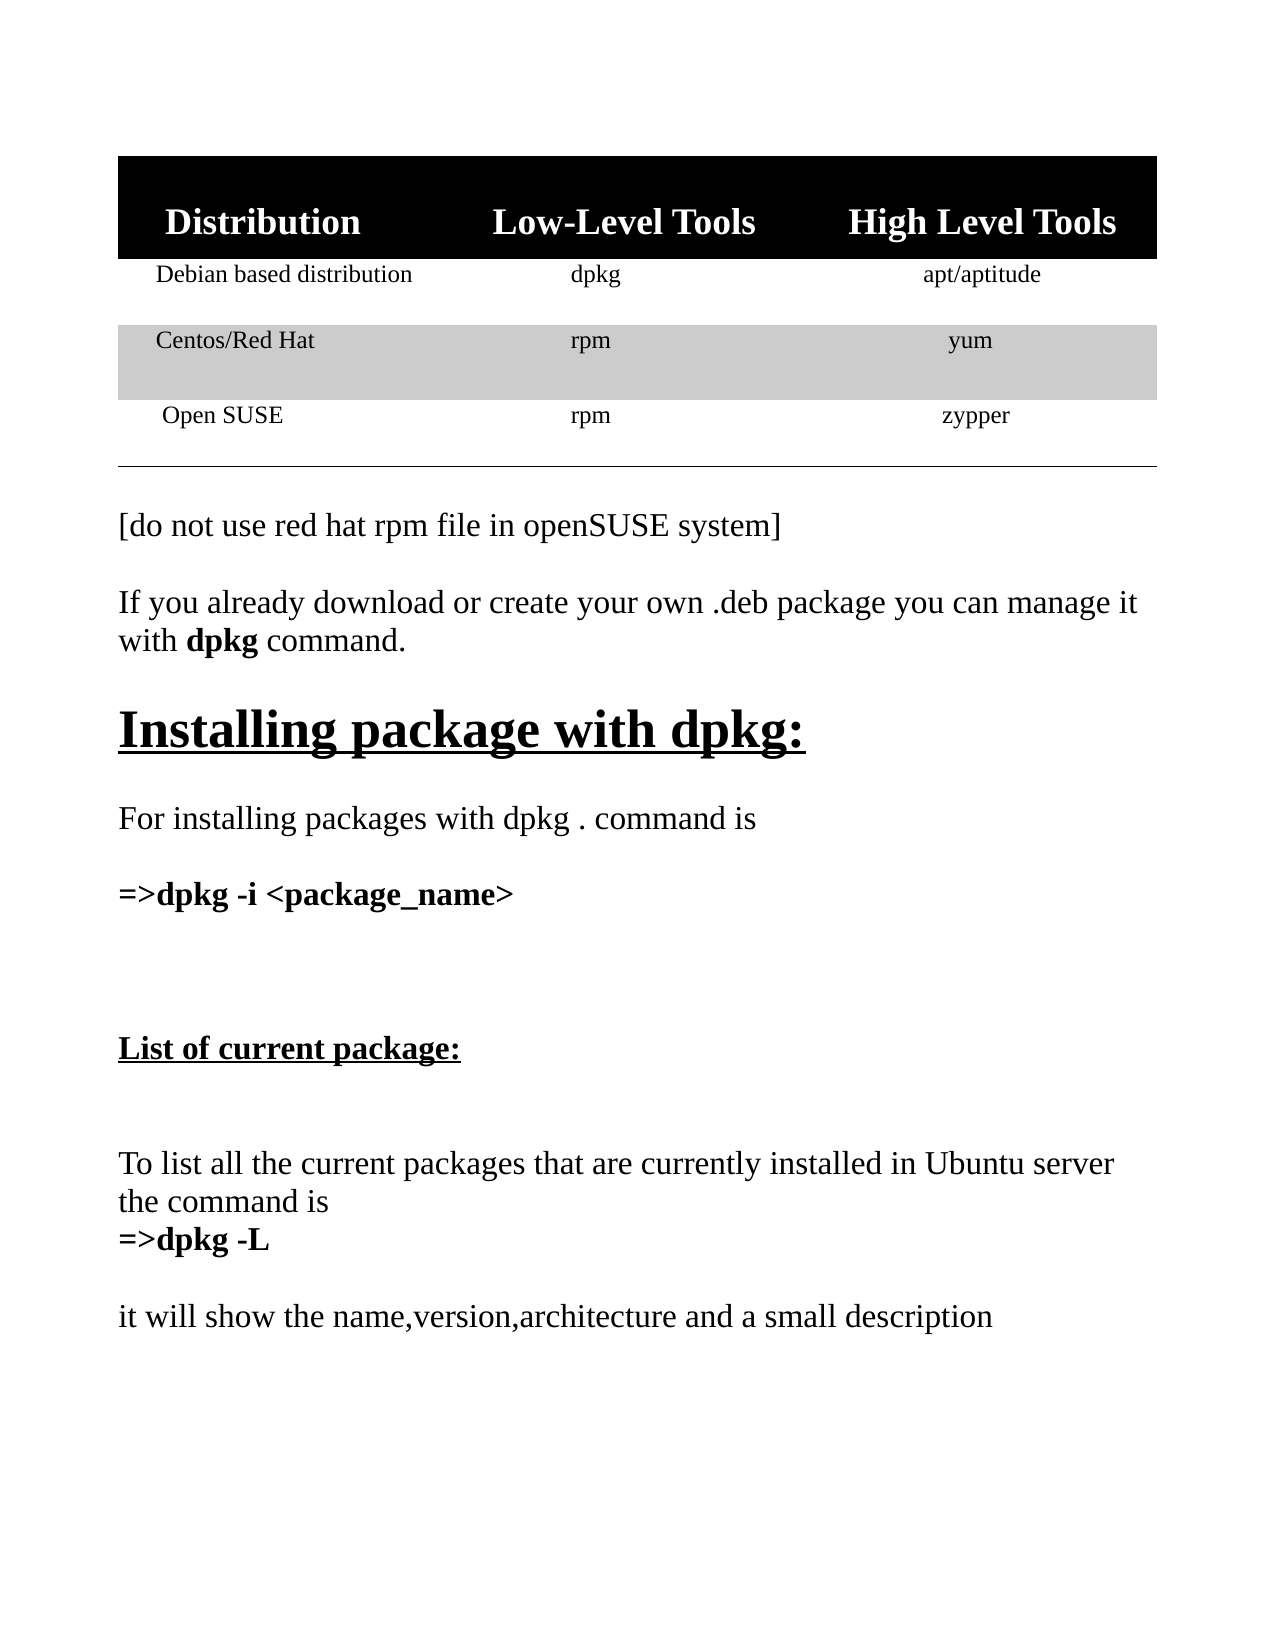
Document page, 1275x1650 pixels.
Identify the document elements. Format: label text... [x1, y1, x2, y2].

table_header Distribution [118, 156, 464, 259]
table_header Low-Level Tools [464, 156, 811, 259]
table_cell rpm [464, 325, 811, 400]
text it will show the name,version,architecture and a small description [118, 1296, 1157, 1335]
table_cell dpkg [464, 260, 811, 325]
text =>dpkg -i <package_name> [118, 875, 1157, 913]
text If you already download or create your own .deb package you can manage it with dpkg command. [118, 582, 1157, 659]
table_header High Level Tools [811, 156, 1157, 259]
text For installing packages with dpkg . command is [118, 798, 1157, 836]
text To list all the current packages that are currently installed in Ubuntu server the command is [118, 1143, 1157, 1220]
text List of current package: [118, 1028, 1157, 1066]
table_cell Centos/Red Hat [118, 325, 464, 400]
table_cell Open SUSE [118, 400, 464, 466]
table_cell zypper [811, 400, 1157, 466]
table_cell apt/aptitude [811, 260, 1157, 325]
text =>dpkg -L [118, 1220, 1157, 1258]
text Installing package with dpkg: [118, 697, 1157, 760]
table_cell yum [811, 325, 1157, 400]
table_cell Debian based distribution [118, 260, 464, 325]
text [do not use red hat rpm file in openSUSE system] [118, 506, 1157, 544]
table_cell rpm [464, 400, 811, 466]
